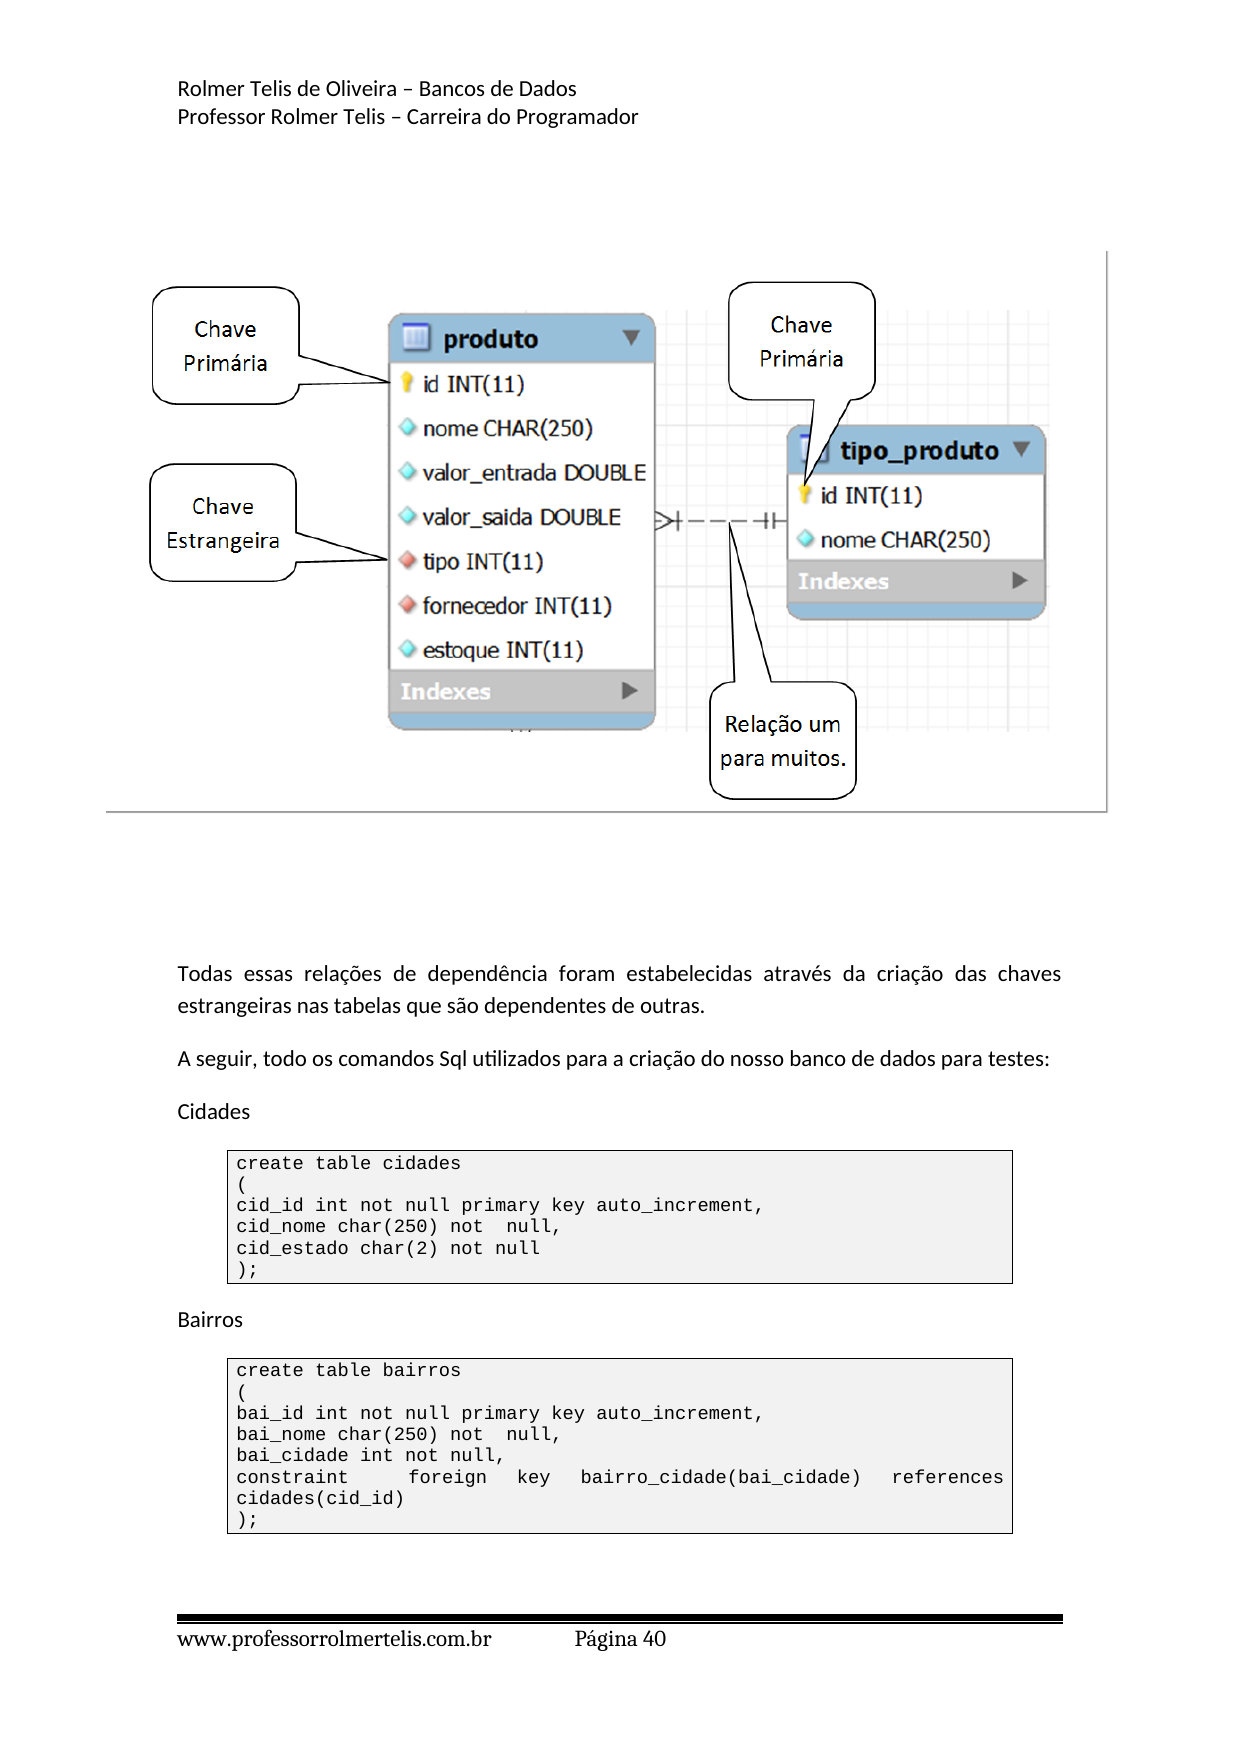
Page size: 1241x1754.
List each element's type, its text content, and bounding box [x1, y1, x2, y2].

text Cidades [177, 1097, 1063, 1125]
text ); [228, 1257, 1012, 1283]
text Bairros [177, 1305, 1063, 1333]
text bai_nome char(250) not null, [228, 1422, 1012, 1443]
text ); [228, 1507, 1012, 1533]
text A seguir, todo os comandos Sql utilizados para a criação do nosso banco de dados para testes: [177, 1044, 1063, 1072]
text create table cidades [228, 1151, 1012, 1172]
text bai_id int not null primary key auto_increment, [228, 1401, 1012, 1422]
text bai_cidade int not null, [228, 1443, 1012, 1464]
picture [102, 247, 1106, 811]
text ( [228, 1172, 1012, 1193]
text cid_nome char(250) not null, [228, 1214, 1012, 1235]
text cid_estado char(2) not null [228, 1235, 1012, 1257]
text Todas essas relações de dependência foram estabelecidas através da criação das chaves estrangeiras nas tabelas que são dependentes de outras. [177, 959, 1063, 1019]
text cid_id int not null primary key auto_increment, [228, 1193, 1012, 1214]
text create table bairros [228, 1359, 1012, 1379]
text ( [228, 1379, 1012, 1401]
text constraint foreign key bairro_cidade(bai_cidade) references cidades(cid_id) [228, 1464, 1012, 1507]
